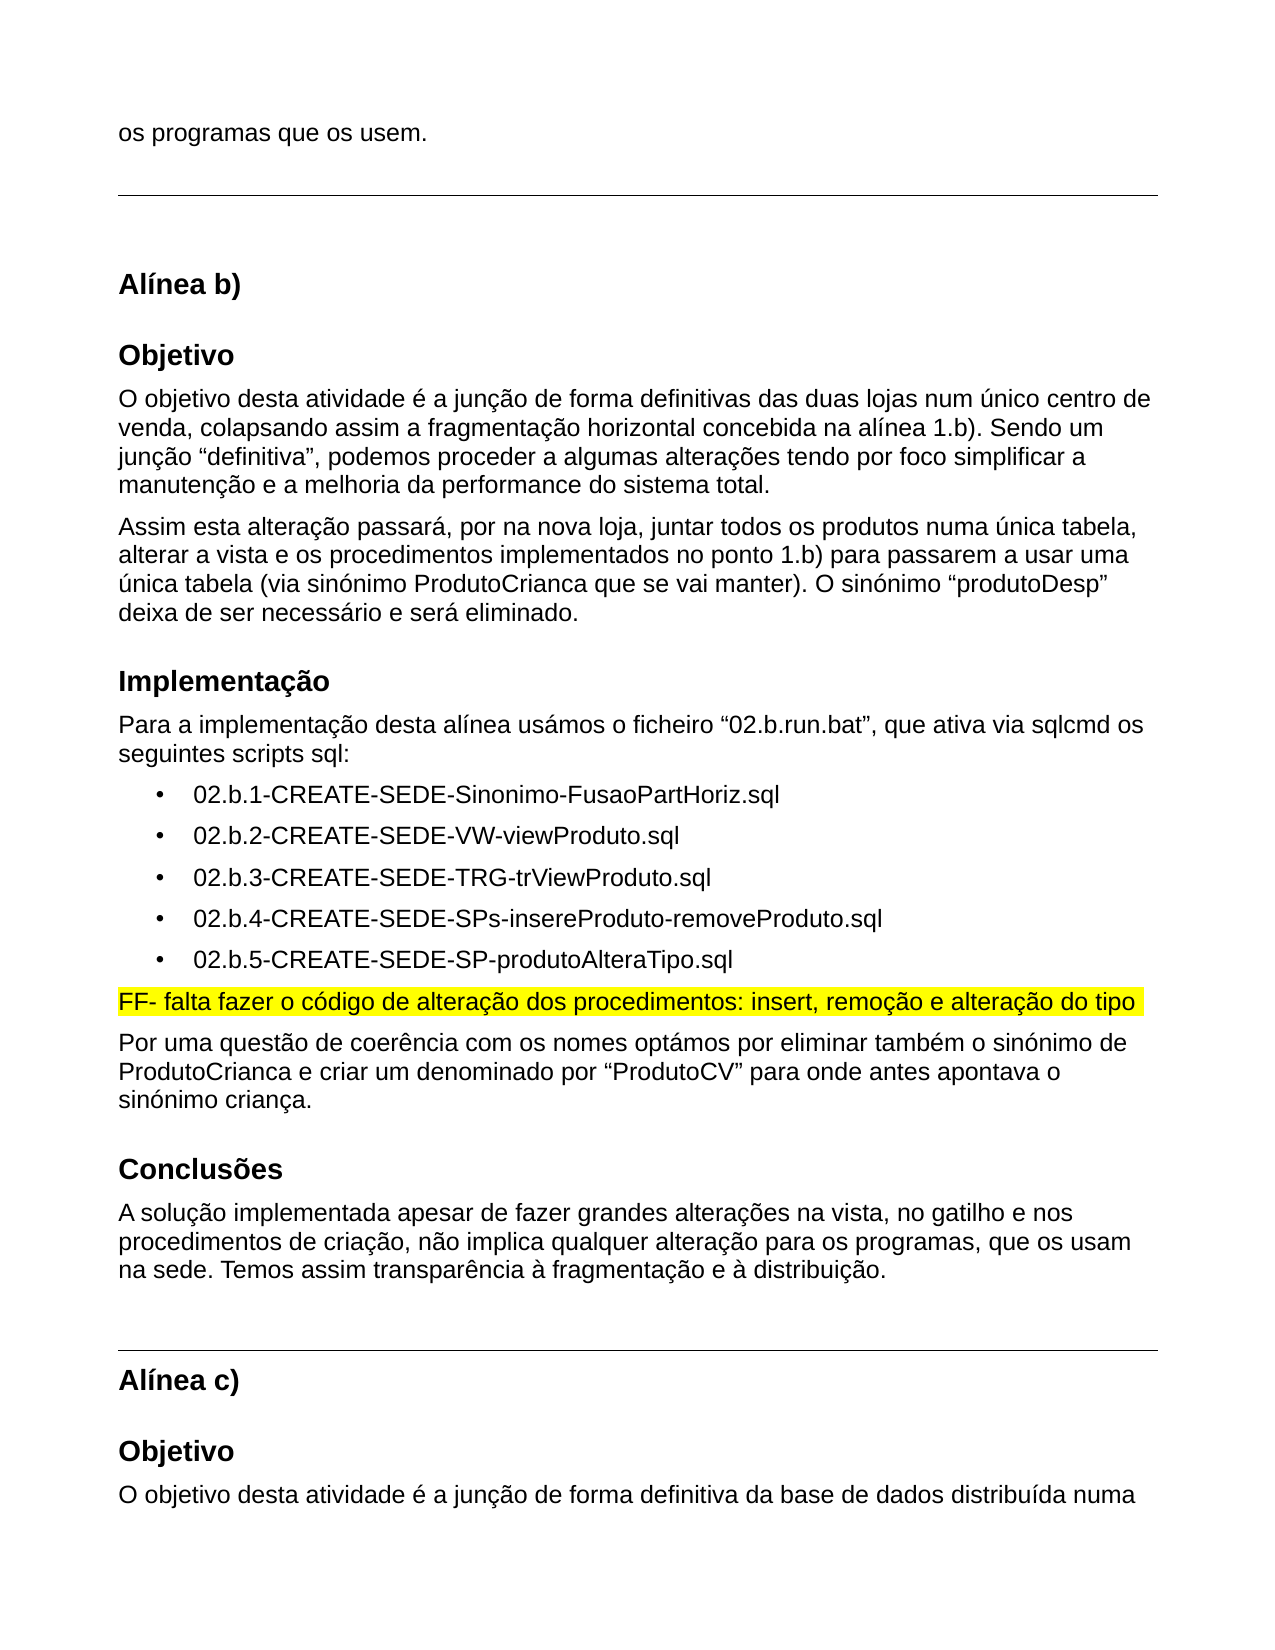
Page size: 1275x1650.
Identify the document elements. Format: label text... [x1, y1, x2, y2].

list 02.b.1-CREATE-SEDE-Sinonimo-FusaoPartHoriz.sql [156, 780, 1157, 809]
list 02.b.5-CREATE-SEDE-SP-produtoAlteraTipo.sql [156, 945, 1157, 974]
subtitle Conclusões [118, 1152, 1157, 1185]
subtitle Implementação [118, 664, 1157, 697]
text Assim esta alteração passará, por na nova loja, juntar todos os produtos numa única tabela, alterar a vista e os procedimentos implementados no ponto 1.b) para passarem a usar uma única tabela (via sinónimo ProdutoCrianca que se vai manter). O sinónimo “produtoDesp” deixa de ser necessário e será eliminado. [118, 511, 1157, 626]
subtitle Alínea c) [118, 1363, 1157, 1396]
text O objetivo desta atividade é a junção de forma definitiva da base de dados distribuída numa [118, 1480, 1157, 1509]
list 02.b.3-CREATE-SEDE-TRG-trViewProduto.sql [156, 863, 1157, 892]
text FF- falta fazer o código de alteração dos procedimentos: insert, remoção e alteração do tipo [118, 987, 1157, 1016]
text A solução implementada apesar de fazer grandes alterações na vista, no gatilho e nos procedimentos de criação, não implica qualquer alteração para os programas, que os usam na sede. Temos assim transparência à fragmentação e à distribuição. [118, 1198, 1157, 1284]
subtitle Objetivo [118, 1434, 1157, 1467]
list 02.b.4-CREATE-SEDE-SPs-insereProduto-removeProduto.sql [156, 904, 1157, 933]
subtitle Objetivo [118, 338, 1157, 371]
text os programas que os usem. [118, 118, 1157, 147]
list 02.b.2-CREATE-SEDE-VW-viewProduto.sql [156, 821, 1157, 850]
text Por uma questão de coerência com os nomes optámos por eliminar também o sinónimo de ProdutoCrianca e criar um denominado por “ProdutoCV” para onde antes apontava o sinónimo criança. [118, 1028, 1157, 1114]
text Para a implementação desta alínea usámos o ficheiro “02.b.run.bat”, que ativa via sqlcmd os seguintes scripts sql: [118, 710, 1157, 767]
subtitle Alínea b) [118, 267, 1157, 300]
text O objetivo desta atividade é a junção de forma definitivas das duas lojas num único centro de venda, colapsando assim a fragmentação horizontal concebida na alínea 1.b). Sendo um junção “definitiva”, podemos proceder a algumas alterações tendo por foco simplificar a manutenção e a melhoria da performance do sistema total. [118, 384, 1157, 499]
